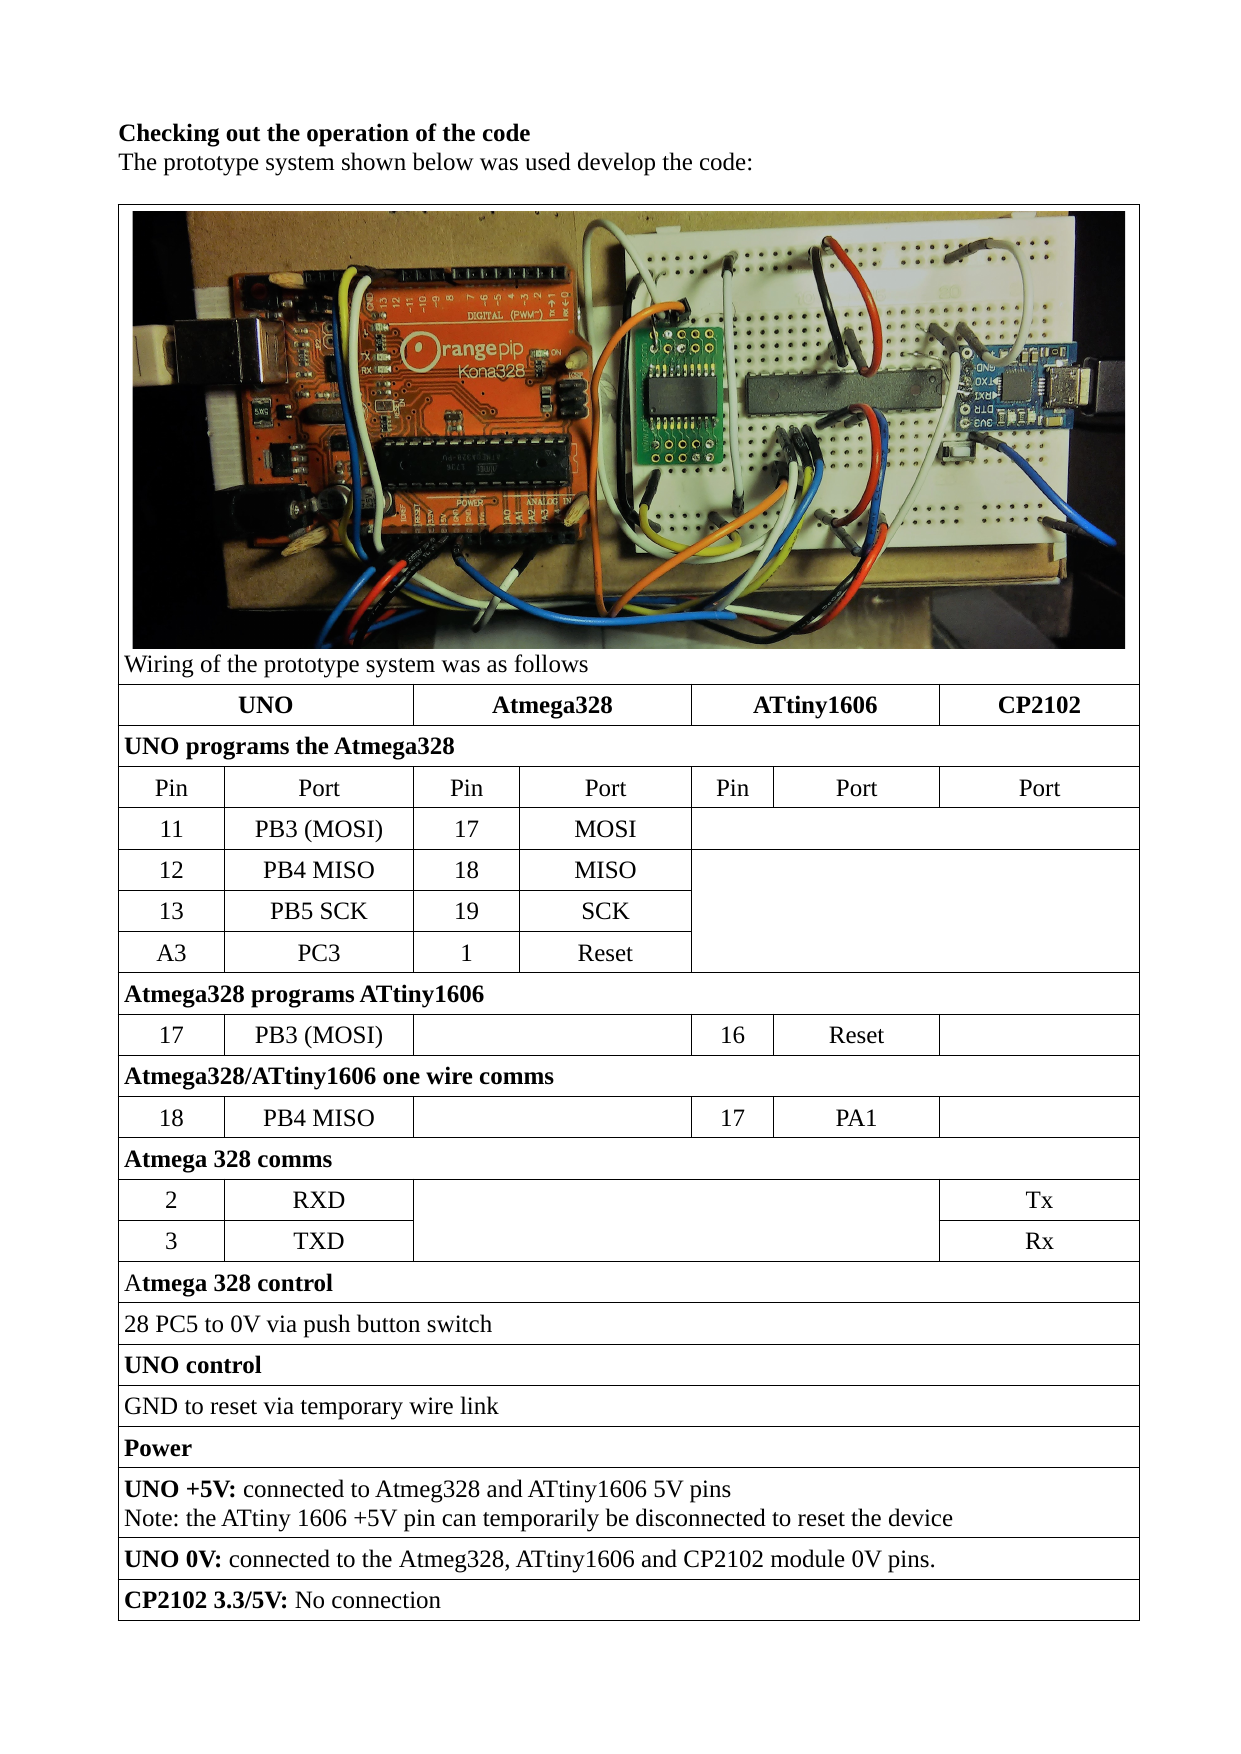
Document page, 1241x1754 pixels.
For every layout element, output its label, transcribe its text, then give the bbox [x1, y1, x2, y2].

table_cell Port [774, 767, 939, 807]
table_cell UNO programs the Atmega328 [119, 726, 1139, 766]
table_cell 3 [119, 1221, 224, 1261]
table_cell [414, 1015, 691, 1055]
table_cell CP2102 [940, 685, 1139, 725]
picture [132, 211, 1125, 649]
table_cell Rx [940, 1221, 1139, 1261]
table_cell 2 [119, 1180, 224, 1220]
table_cell UNO control [119, 1345, 1139, 1385]
table_cell 12 [119, 850, 224, 890]
table_cell A3 [119, 932, 224, 972]
table_cell Atmega 328 control [119, 1262, 1139, 1302]
table_cell 28 PC5 to 0V via push button switch [119, 1303, 1139, 1343]
table_cell [940, 1015, 1139, 1055]
table_cell PB3 (MOSI) [225, 1015, 413, 1055]
table_cell PB3 (MOSI) [225, 808, 413, 848]
table_cell [692, 850, 1139, 972]
table_cell Pin [414, 767, 519, 807]
table_cell Atmega328 programs ATtiny1606 [119, 973, 1139, 1013]
table_cell MOSI [520, 808, 691, 848]
table_cell GND to reset via temporary wire link [119, 1386, 1139, 1426]
table_cell CP2102 3.3/5V: No connection [119, 1580, 1139, 1620]
table_cell 18 [414, 850, 519, 890]
table_cell 13 [119, 891, 224, 931]
table_cell UNO [119, 685, 413, 725]
table_cell Pin [119, 767, 224, 807]
table_cell [414, 1097, 691, 1137]
table_cell 11 [119, 808, 224, 848]
table_cell RXD [225, 1180, 413, 1220]
table_cell PC3 [225, 932, 413, 972]
text Checking out the operation of the code [118, 118, 1122, 147]
table_cell UNO 0V: connected to the Atmeg328, ATtiny1606 and CP2102 module 0V pins. [119, 1538, 1139, 1578]
table_cell TXD [225, 1221, 413, 1261]
text The prototype system shown below was used develop the code: [118, 147, 1122, 176]
table_cell Pin [692, 767, 773, 807]
table_cell Port [940, 767, 1139, 807]
table_cell SCK [520, 891, 691, 931]
table_cell [414, 1180, 939, 1261]
table_cell Atmega328 [414, 685, 691, 725]
table_cell Atmega328/ATtiny1606 one wire comms [119, 1056, 1139, 1096]
table_cell PB4 MISO [225, 850, 413, 890]
table_cell Port [225, 767, 413, 807]
table_cell Reset [774, 1015, 939, 1055]
table_cell PB4 MISO [225, 1097, 413, 1137]
table_cell MISO [520, 850, 691, 890]
table_cell 18 [119, 1097, 224, 1137]
table_cell 17 [414, 808, 519, 848]
table_cell UNO +5V: connected to Atmeg328 and ATtiny1606 5V pins Note: the ATtiny 1606 +5V pin can temporarily be disconnected to reset the device [119, 1468, 1139, 1537]
table_cell Port [520, 767, 691, 807]
table_cell [692, 808, 1139, 848]
table_header Wiring of the prototype system was as follows [119, 205, 1139, 683]
table_cell 1 [414, 932, 519, 972]
table_cell Atmega 328 comms [119, 1138, 1139, 1178]
table_cell 17 [692, 1097, 773, 1137]
table_cell [940, 1097, 1139, 1137]
table_cell 17 [119, 1015, 224, 1055]
table_cell PA1 [774, 1097, 939, 1137]
table_cell Power [119, 1427, 1139, 1467]
table_cell 19 [414, 891, 519, 931]
table_cell 16 [692, 1015, 773, 1055]
table_cell Reset [520, 932, 691, 972]
table_cell Tx [940, 1180, 1139, 1220]
table_cell ATtiny1606 [692, 685, 939, 725]
table_cell PB5 SCK [225, 891, 413, 931]
